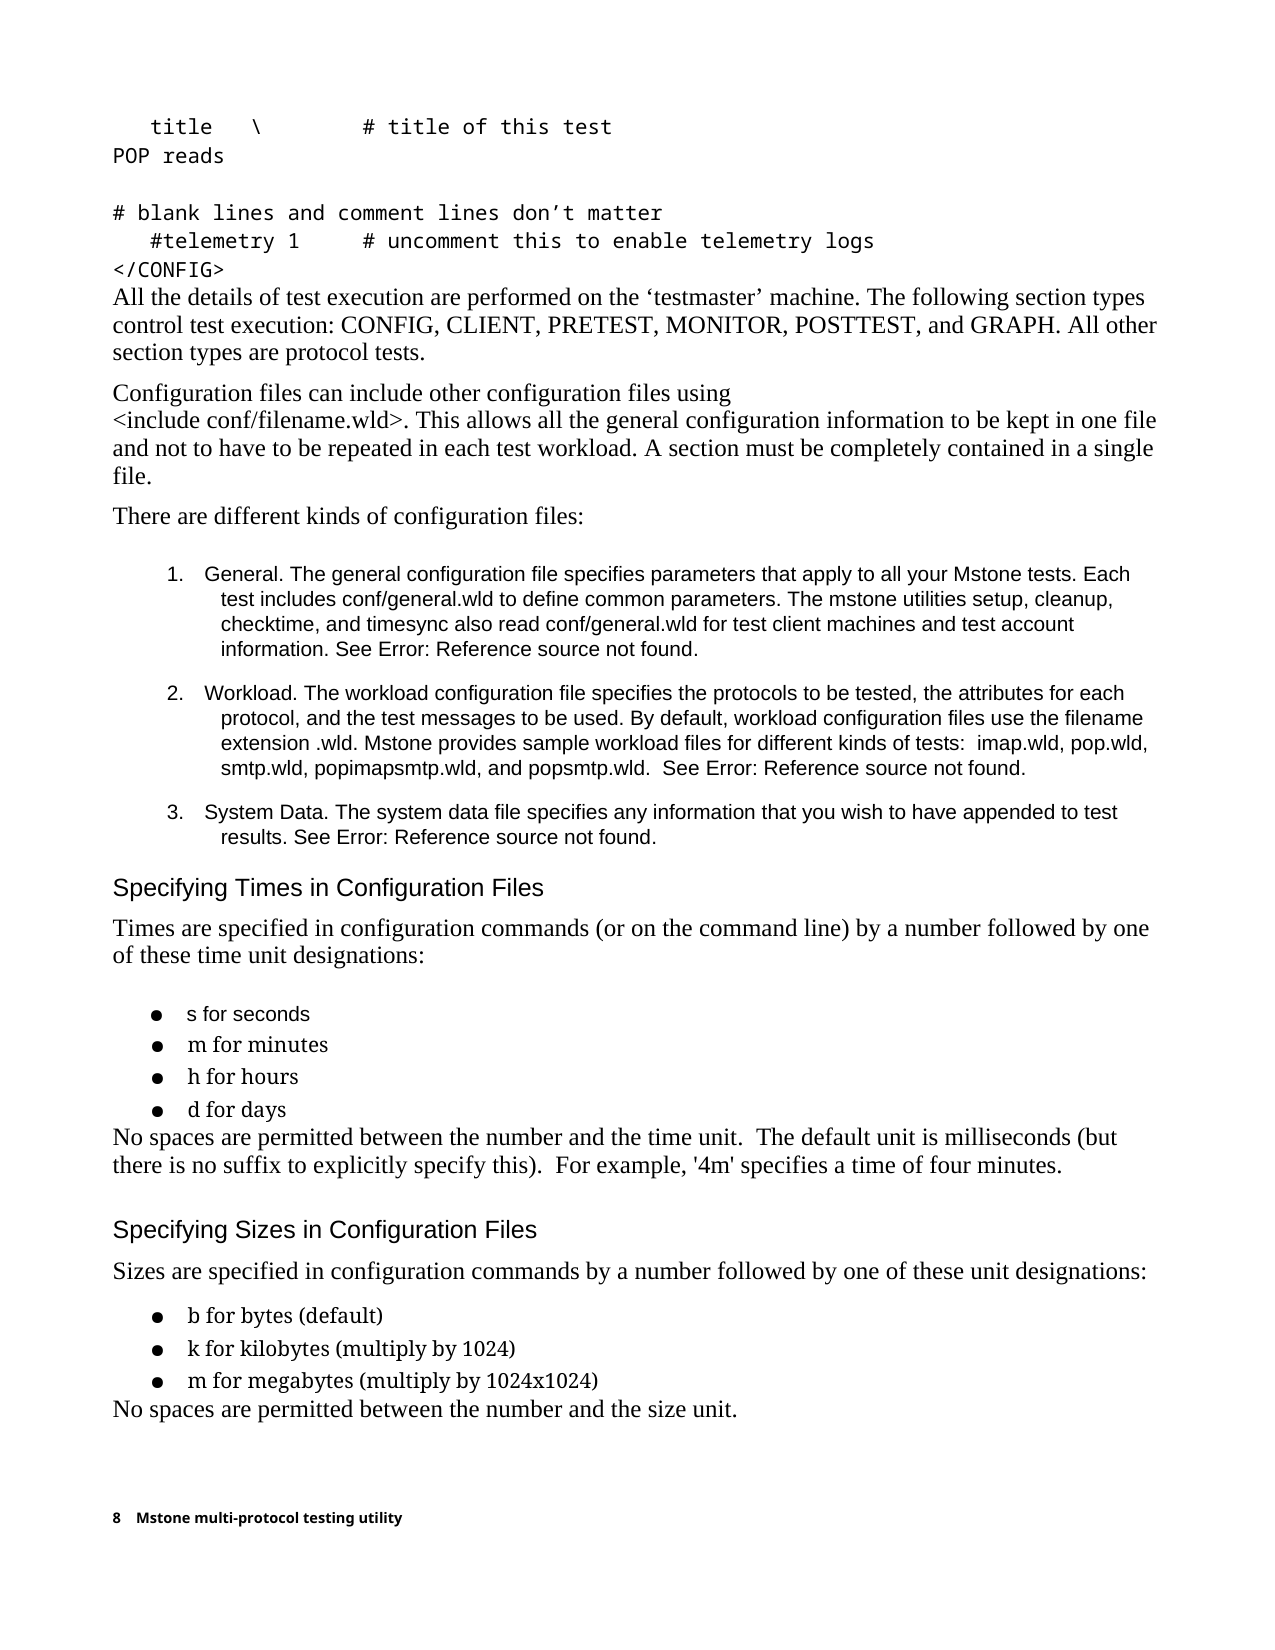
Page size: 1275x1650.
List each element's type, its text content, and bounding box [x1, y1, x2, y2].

text Configuration files can include other configuration files using <include conf/filename.wld>. This allows all the general configuration information to be kept in one file and not to have to be repeated in each test workload. A section must be completely contained in a single file. [112, 379, 1162, 489]
list b for bytes (default) [150, 1301, 1162, 1329]
list m for megabytes (multiply by 1024x1024) [150, 1366, 1162, 1395]
list General. The general configuration file specifies parameters that apply to all your Mstone tests. Each test includes conf/general.wld to define common parameters. The mstone utilities setup, cleanup, checktime, and timesync also read conf/general.wld for test client machines and test account information. See . [167, 561, 1162, 661]
subtitle Specifying Times in Configuration Files [112, 873, 1162, 901]
list k for kilobytes (multiply by 1024) [150, 1334, 1162, 1362]
list System Data. The system data file specifies any information that you wish to have appended to test results. See . [167, 798, 1162, 848]
text Sizes are specified in configuration commands by a number followed by one of these unit designations: [112, 1257, 1162, 1284]
subtitle Specifying Sizes in Configuration Files [112, 1216, 1162, 1244]
text There are different kinds of configuration files: [112, 502, 1162, 530]
list m for minutes [150, 1030, 1162, 1058]
text No spaces are permitted between the number and the time unit. The default unit is milliseconds (but there is no suffix to explicitly specify this). For example, '4m' specifies a time of four minutes. [112, 1123, 1162, 1179]
list h for hours [150, 1062, 1162, 1091]
list d for days [150, 1095, 1162, 1123]
text title \ # title of this test POP reads # blank lines and comment lines don’t matter #telemetry 1 # uncomment this to enable telemetry logs </CONFIG> [112, 112, 1162, 283]
list Workload. The workload configuration file specifies the protocols to be tested, the attributes for each protocol, and the test messages to be used. By default, workload configuration files use the filename extension .wld. Mstone provides sample workload files for different kinds of tests: imap.wld, pop.wld, smtp.wld, popimapsmtp.wld, and popsmtp.wld. See . [167, 680, 1162, 780]
list s for seconds [149, 1001, 1162, 1026]
text Times are specified in configuration commands (or on the command line) by a number followed by one of these time unit designations: [112, 914, 1162, 969]
text No spaces are permitted between the number and the size unit. [112, 1395, 1162, 1422]
text All the details of test execution are performed on the ‘testmaster’ machine. The following section types control test execution: CONFIG, CLIENT, PRETEST, MONITOR, POSTTEST, and GRAPH. All other section types are protocol tests. [112, 283, 1162, 366]
